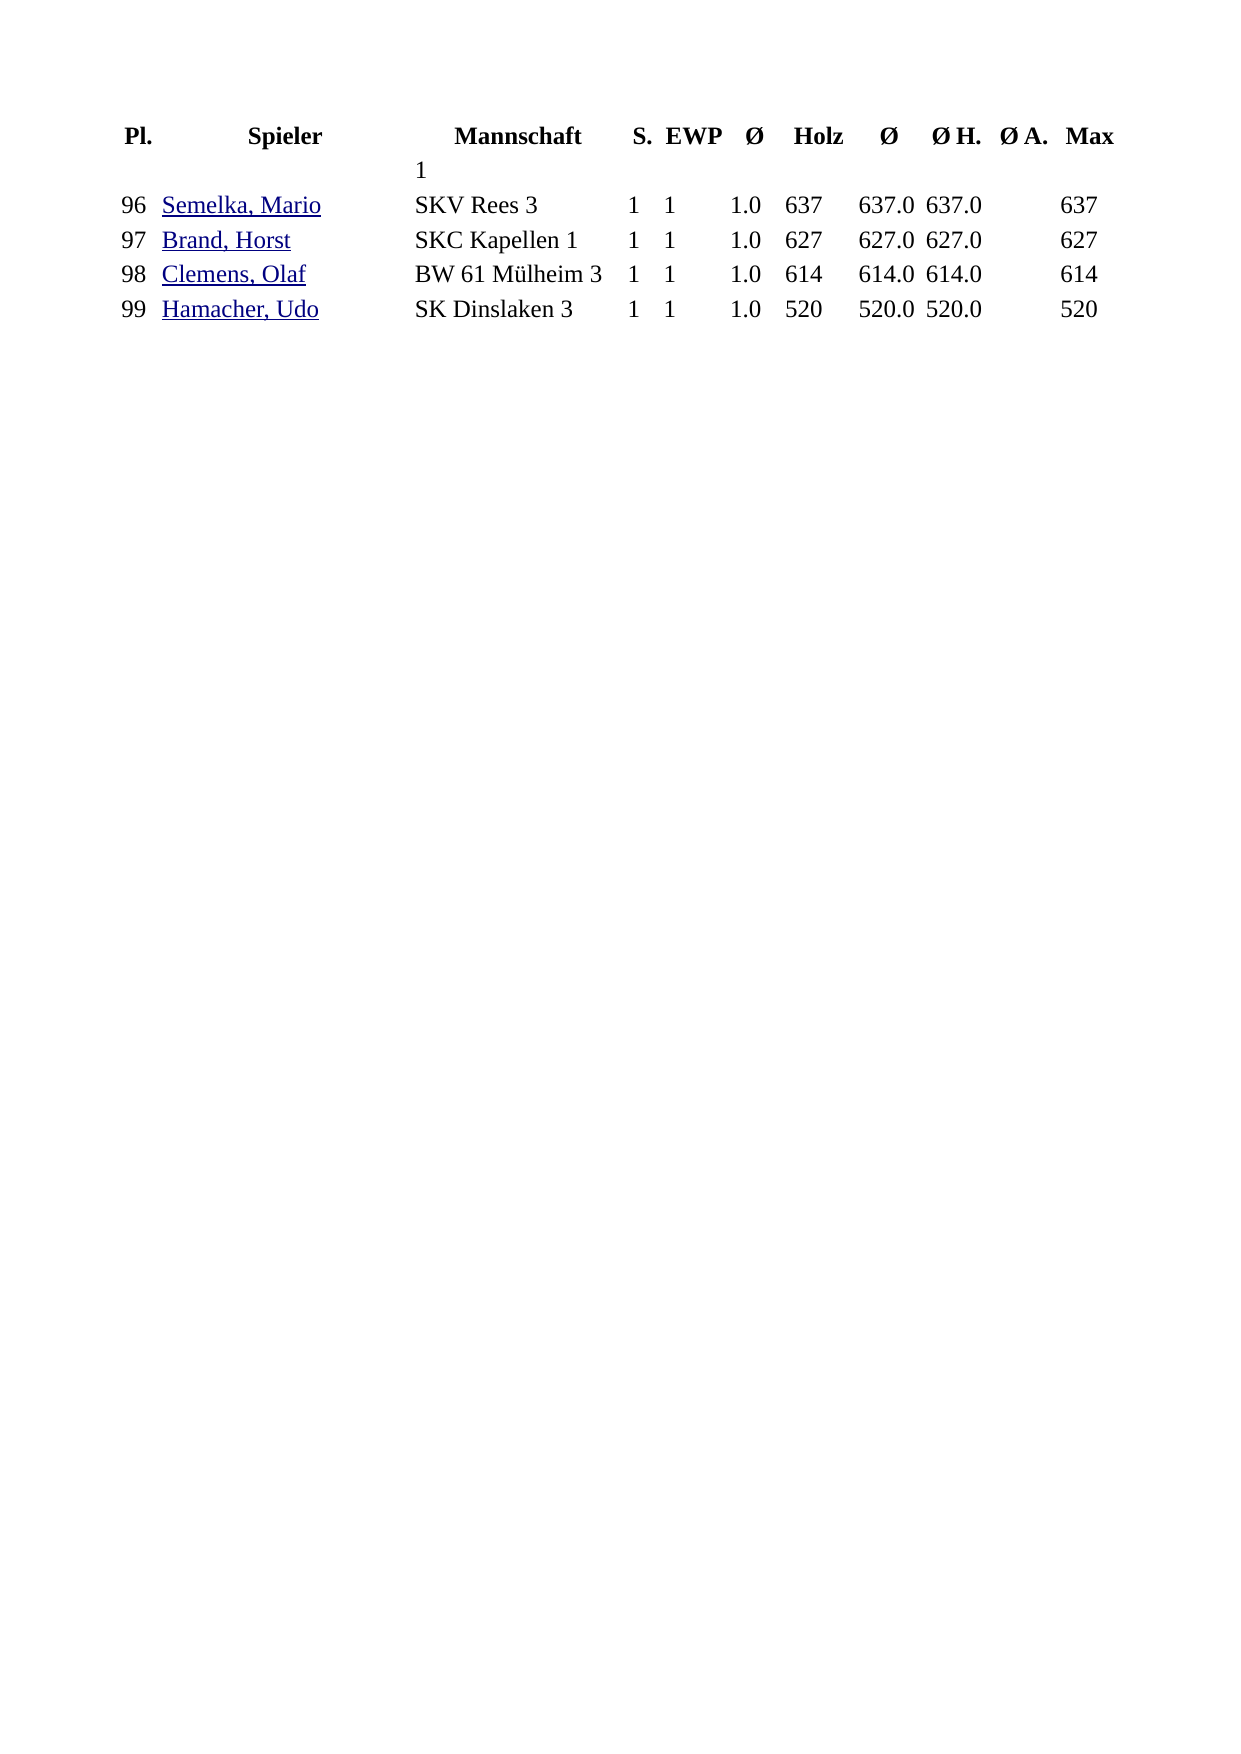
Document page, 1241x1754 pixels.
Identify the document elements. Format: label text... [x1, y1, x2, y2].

table_header EWP [660, 118, 727, 153]
table_cell [855, 153, 923, 187]
table_cell 614 [782, 256, 855, 291]
table_cell 520.0 [855, 291, 923, 326]
table_cell 637.0 [923, 187, 990, 222]
table_header Pl. [118, 118, 159, 153]
table_cell [990, 187, 1057, 222]
table_cell [990, 153, 1057, 187]
table_cell 627 [1057, 222, 1122, 256]
table_cell 99 [118, 291, 159, 326]
table_cell BW 61 Mülheim 3 [412, 256, 624, 291]
table_cell 520.0 [923, 291, 990, 326]
table_header Max [1057, 118, 1122, 153]
table_cell 637 [782, 187, 855, 222]
table_header Ø [727, 118, 782, 153]
table_cell [990, 256, 1057, 291]
table_cell 96 [118, 187, 159, 222]
table_cell 520 [1057, 291, 1122, 326]
table_cell [990, 291, 1057, 326]
table_cell Semelka, Mario [159, 187, 412, 222]
table_cell 1 [660, 187, 727, 222]
table_header Ø A. [990, 118, 1057, 153]
table_cell 1 [660, 222, 727, 256]
table_cell 1.0 [727, 291, 782, 326]
table_cell Hamacher, Udo [159, 291, 412, 326]
table_cell 98 [118, 256, 159, 291]
table_header Ø [855, 118, 923, 153]
table_cell 1 [624, 222, 660, 256]
table_cell [1057, 153, 1122, 187]
table_cell 1 [660, 291, 727, 326]
table_cell 1 [660, 256, 727, 291]
table_cell Clemens, Olaf [159, 256, 412, 291]
table_cell [923, 153, 990, 187]
table_cell 1 [624, 291, 660, 326]
table_header Mannschaft [412, 118, 624, 153]
table_cell 1 [624, 187, 660, 222]
table_cell 637.0 [855, 187, 923, 222]
table_cell [990, 222, 1057, 256]
table_cell SK Dinslaken 3 [412, 291, 624, 326]
table_cell 1 [412, 153, 624, 187]
table_cell 614.0 [923, 256, 990, 291]
table_cell [782, 153, 855, 187]
table_cell 614 [1057, 256, 1122, 291]
table_cell 1 [624, 256, 660, 291]
table_cell [159, 153, 412, 187]
table_cell 1.0 [727, 222, 782, 256]
table_cell 614.0 [855, 256, 923, 291]
table_cell 97 [118, 222, 159, 256]
table_header Spieler [159, 118, 412, 153]
table_cell 1.0 [727, 187, 782, 222]
table_cell 637 [1057, 187, 1122, 222]
table_cell 627 [782, 222, 855, 256]
table_cell Brand, Horst [159, 222, 412, 256]
table_cell SKV Rees 3 [412, 187, 624, 222]
table_cell 1.0 [727, 256, 782, 291]
table_header Ø H. [923, 118, 990, 153]
table_cell 520 [782, 291, 855, 326]
table_cell SKC Kapellen 1 [412, 222, 624, 256]
table_cell 627.0 [923, 222, 990, 256]
table_cell [660, 153, 727, 187]
table_header Holz [782, 118, 855, 153]
table_cell [727, 153, 782, 187]
table_cell 627.0 [855, 222, 923, 256]
table_header S. [624, 118, 660, 153]
table_cell [624, 153, 660, 187]
table_cell [118, 153, 159, 187]
